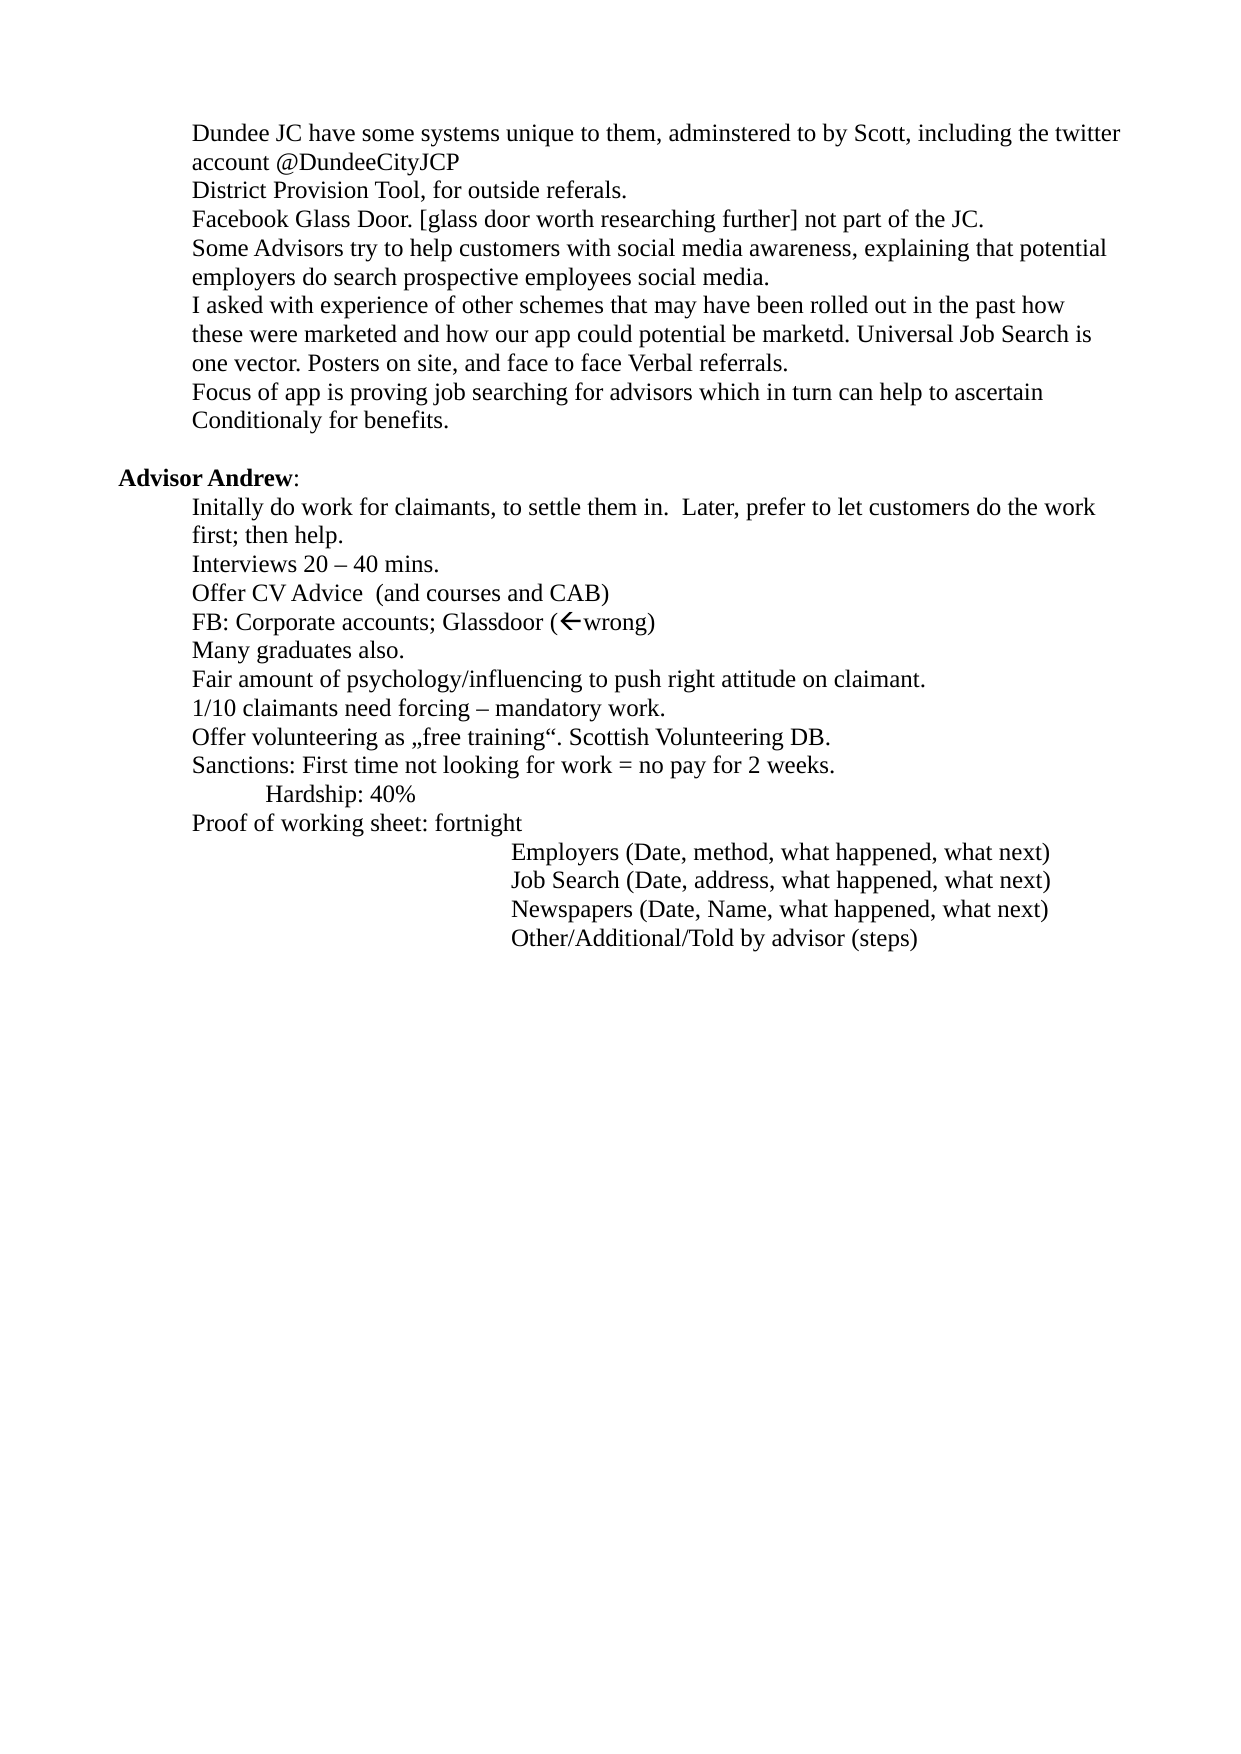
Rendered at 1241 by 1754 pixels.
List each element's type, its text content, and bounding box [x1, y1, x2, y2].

text Some Advisors try to help customers with social media awareness, explaining that potential employers do search prospective employees social media. [118, 233, 1122, 291]
text Facebook Glass Door. [glass door worth researching further] not part of the JC. [118, 204, 1122, 233]
text Offer volunteering as „free training“. Scottish Volunteering DB. [192, 722, 1122, 751]
text Sanctions: First time not looking for work = no pay for 2 weeks. [192, 751, 1122, 779]
text 1/10 claimants need forcing – mandatory work. [192, 693, 1122, 722]
text Advisor Andrew: [118, 463, 1122, 492]
text Offer CV Advice (and courses and CAB) [192, 578, 1122, 607]
text Fair amount of psychology/influencing to push right attitude on claimant. [192, 664, 1122, 693]
text Other/Additional/Told by advisor (steps) [192, 923, 1122, 952]
text District Provision Tool, for outside referals. [118, 176, 1122, 204]
text Dundee JC have some systems unique to them, adminstered to by Scott, including the twitter account @DundeeCityJCP [118, 118, 1122, 176]
text I asked with experience of other schemes that may have been rolled out in the past how these were marketed and how our app could potential be marketd. Universal Job Search is one vector. Posters on site, and face to face Verbal referrals. [118, 291, 1122, 377]
text Employers (Date, method, what happened, what next) [192, 837, 1122, 866]
text Initally do work for claimants, to settle them in. Later, prefer to let customers do the work first; then help. [192, 492, 1122, 549]
text Focus of app is proving job searching for advisors which in turn can help to ascertain Conditionaly for benefits. [118, 377, 1122, 434]
text FB: Corporate accounts; Glassdoor (wrong) [192, 607, 1122, 636]
text Job Search (Date, address, what happened, what next) [192, 866, 1122, 894]
text Many graduates also. [192, 636, 1122, 664]
text Hardship: 40% [192, 779, 1122, 808]
text Proof of working sheet: fortnight [192, 808, 1122, 837]
text Newspapers (Date, Name, what happened, what next) [192, 894, 1122, 923]
text Interviews 20 – 40 mins. [192, 549, 1122, 578]
